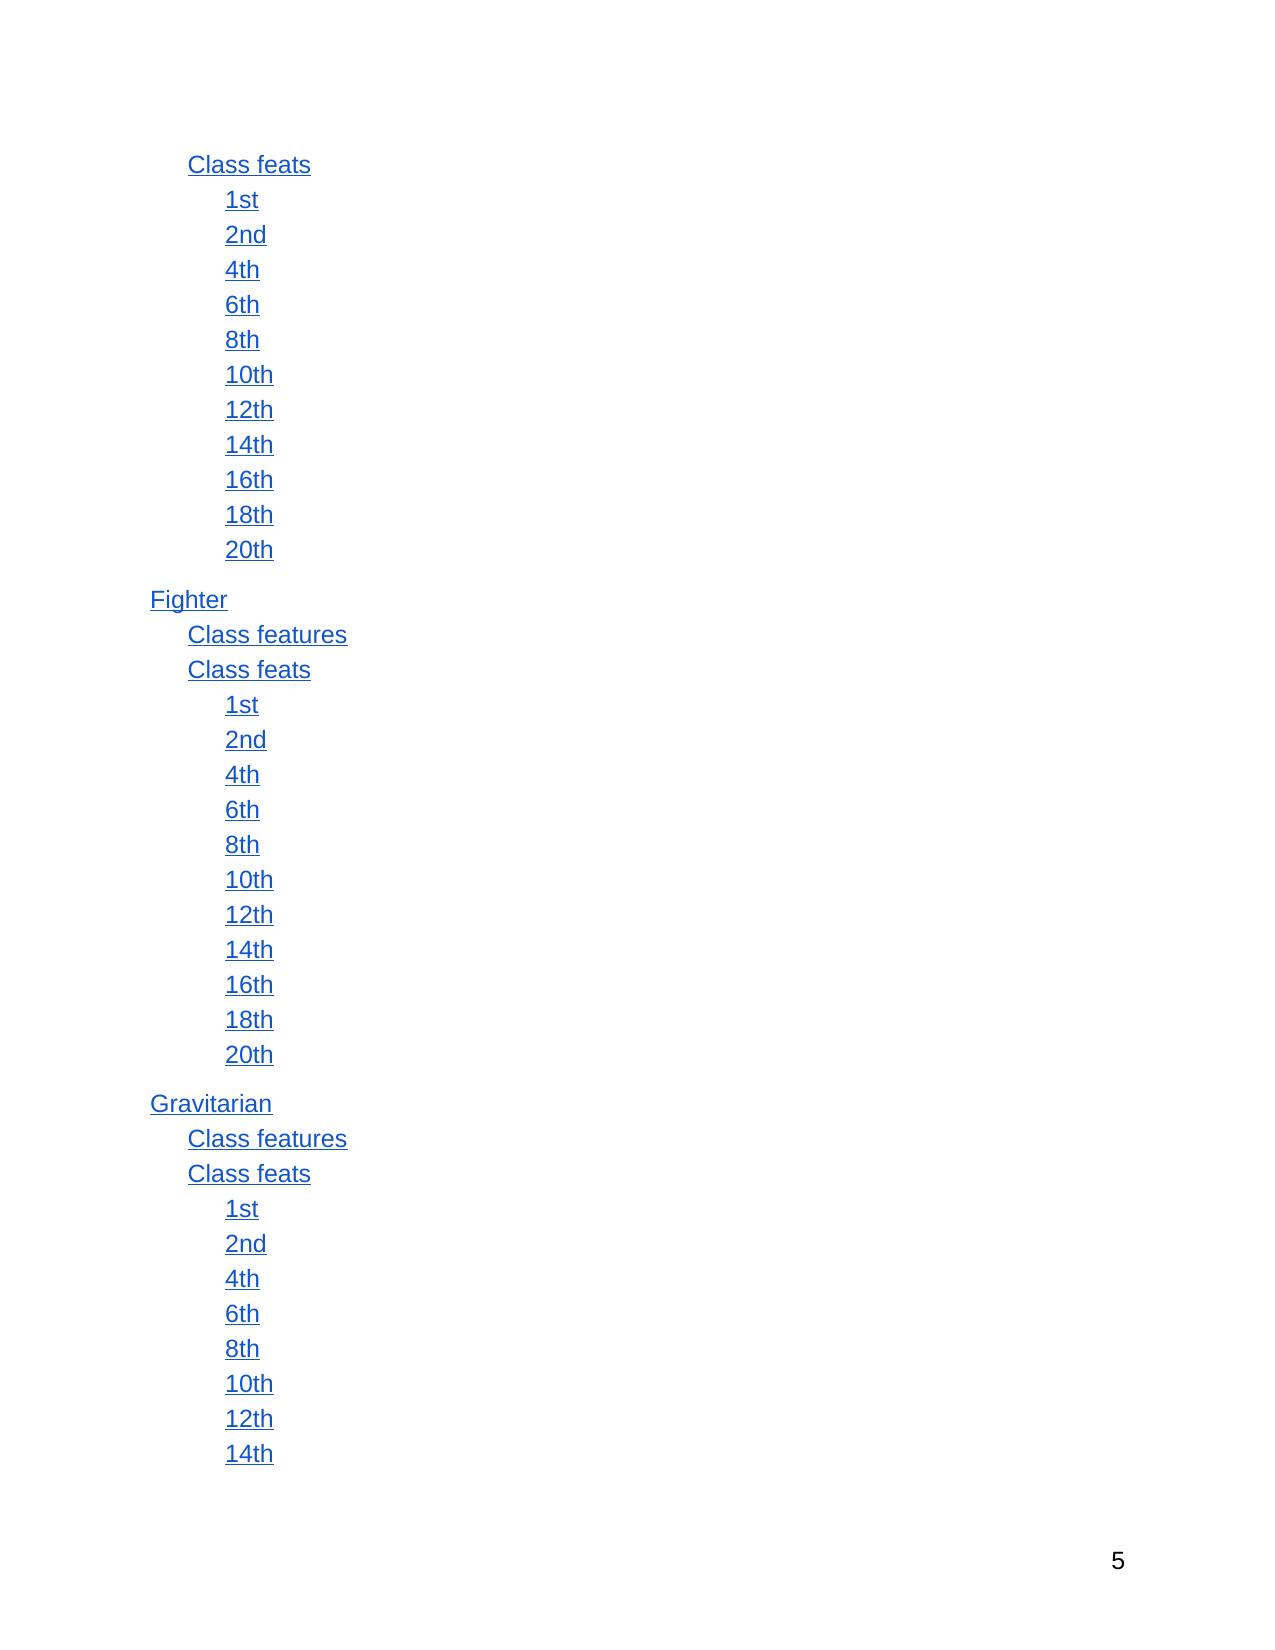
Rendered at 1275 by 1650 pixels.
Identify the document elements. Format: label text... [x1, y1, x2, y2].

text 6th [225, 1299, 1125, 1328]
text 20th [225, 1039, 1125, 1068]
text 8th [225, 1334, 1125, 1363]
text 2nd [225, 724, 1125, 753]
text 2nd [225, 220, 1125, 249]
text 6th [225, 290, 1125, 319]
text Gravitarian [150, 1089, 1125, 1118]
text 4th [225, 1264, 1125, 1293]
text 12th [225, 899, 1125, 928]
text Fighter [150, 584, 1125, 613]
text Class feats [187, 654, 1125, 683]
text 16th [225, 465, 1125, 494]
text 20th [225, 535, 1125, 564]
text 16th [225, 969, 1125, 998]
text 1st [225, 185, 1125, 214]
text Class feats [187, 1159, 1125, 1188]
text 18th [225, 500, 1125, 529]
text 2nd [225, 1229, 1125, 1258]
text 1st [225, 1194, 1125, 1223]
text 4th [225, 759, 1125, 788]
text 12th [225, 1404, 1125, 1433]
text 14th [225, 430, 1125, 459]
text 18th [225, 1004, 1125, 1033]
text 10th [225, 864, 1125, 893]
text Class features [187, 1124, 1125, 1153]
text Class features [187, 619, 1125, 648]
text 14th [225, 1439, 1125, 1468]
text 6th [225, 794, 1125, 823]
text 12th [225, 395, 1125, 424]
text 10th [225, 1369, 1125, 1398]
text 1st [225, 689, 1125, 718]
text 14th [225, 934, 1125, 963]
text 4th [225, 255, 1125, 284]
text 10th [225, 360, 1125, 389]
text Class feats [187, 150, 1125, 179]
text 8th [225, 829, 1125, 858]
text 8th [225, 325, 1125, 354]
